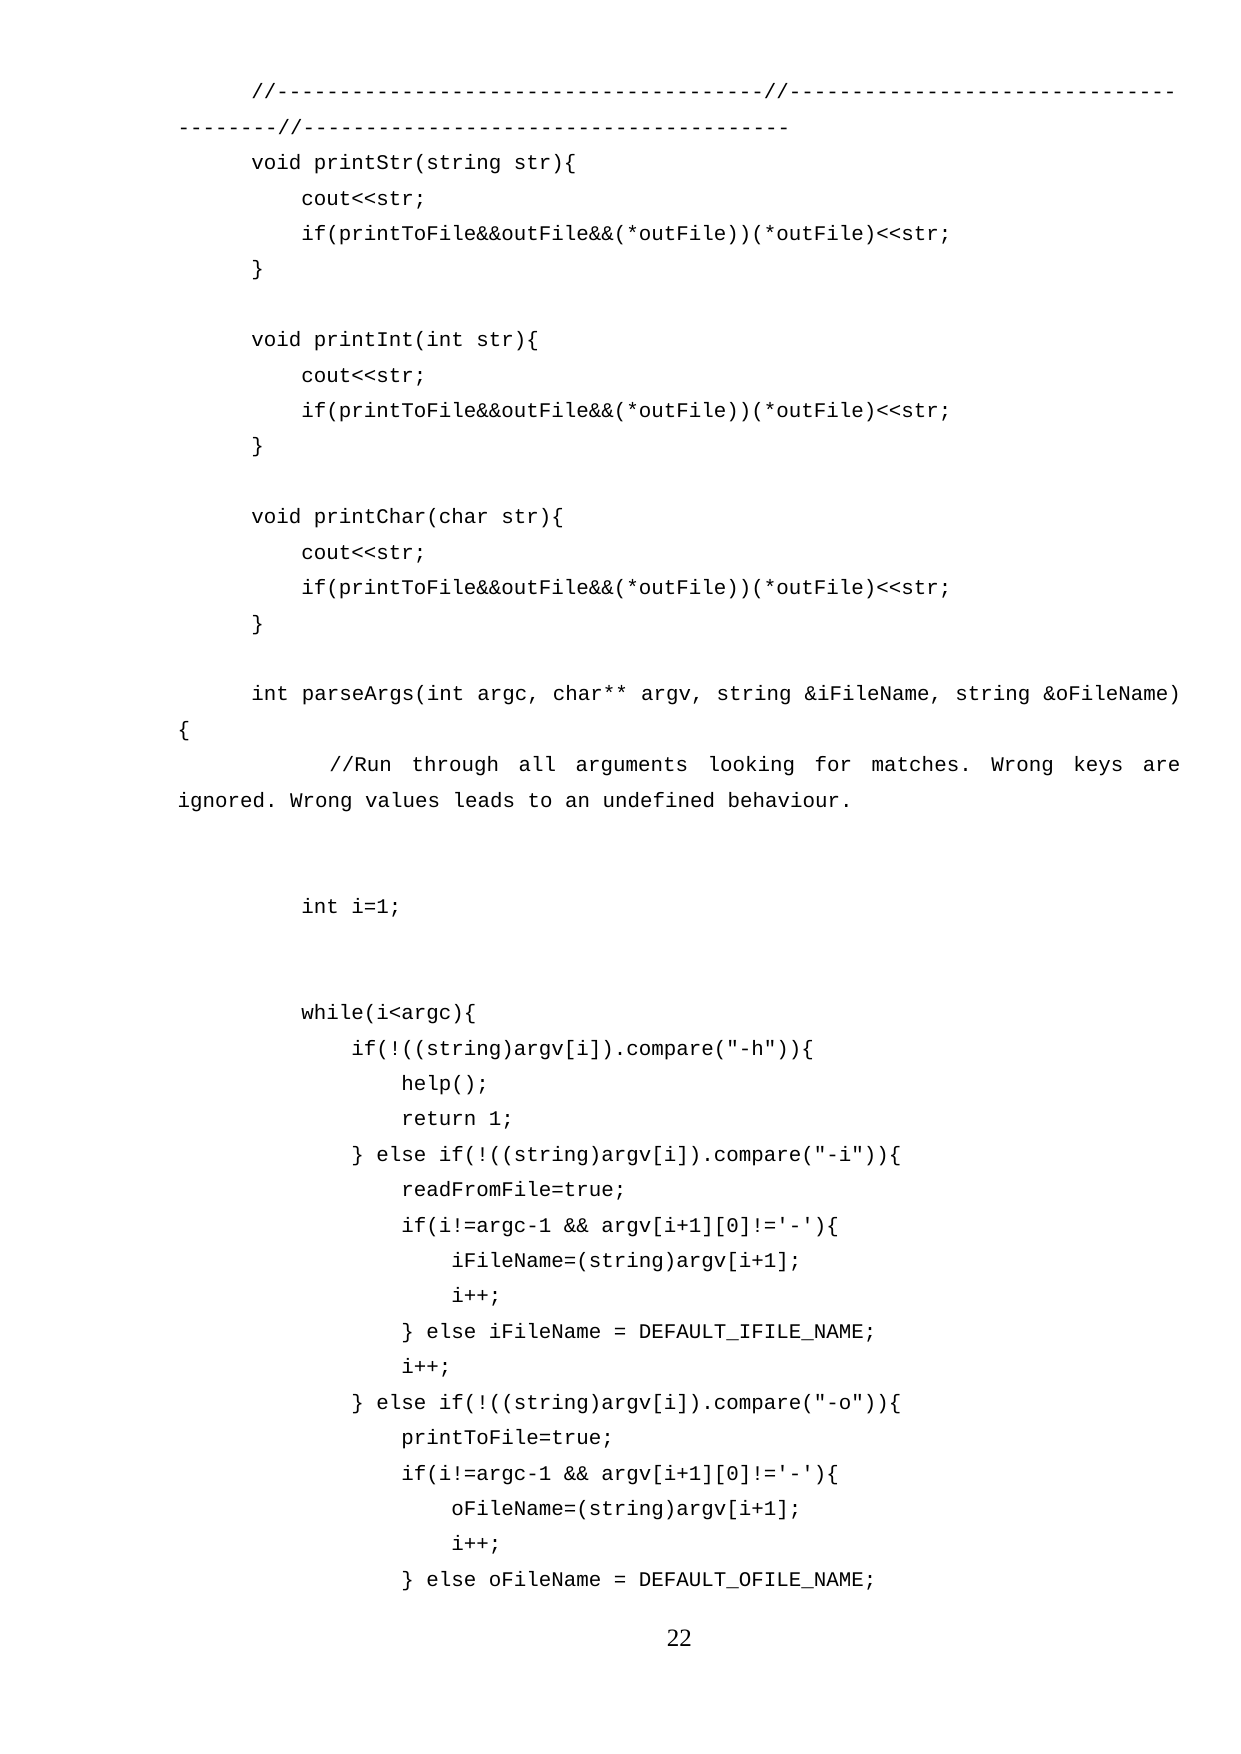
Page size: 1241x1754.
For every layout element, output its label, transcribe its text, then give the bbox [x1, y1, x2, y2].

text } else if(!((string)argv[i]).compare("-o")){ [177, 1392, 1181, 1415]
text } else oFileName = DEFAULT_OFILE_NAME; [177, 1569, 1181, 1592]
text void printInt(int str){ [177, 329, 1181, 353]
text } else if(!((string)argv[i]).compare("-i")){ [177, 1144, 1181, 1167]
text printToFile=true; [177, 1427, 1181, 1451]
text cout<<str; [177, 188, 1181, 211]
text } [177, 613, 1181, 636]
text return 1; [177, 1108, 1181, 1132]
text i++; [177, 1286, 1181, 1309]
text while(i<argc){ [177, 1002, 1181, 1026]
text void printStr(string str){ [177, 152, 1181, 176]
text if(i!=argc-1 && argv[i+1][0]!='-'){ [177, 1215, 1181, 1238]
text void printChar(char str){ [177, 506, 1181, 530]
text iFileName=(string)argv[i+1]; [177, 1250, 1181, 1274]
text cout<<str; [177, 542, 1181, 565]
text readFromFile=true; [177, 1179, 1181, 1203]
text if(i!=argc-1 && argv[i+1][0]!='-'){ [177, 1463, 1181, 1486]
text i++; [177, 1533, 1181, 1557]
text int i=1; [177, 896, 1181, 919]
text } [177, 436, 1181, 459]
text if(printToFile&&outFile&&(*outFile))(*outFile)<<str; [177, 577, 1181, 601]
text oFileName=(string)argv[i+1]; [177, 1498, 1181, 1522]
text //---------------------------------------//---------------------------------------//--------------------------------------- [177, 81, 1181, 140]
text if(!((string)argv[i]).compare("-h")){ [177, 1038, 1181, 1061]
text //Run through all arguments looking for matches. Wrong keys are ignored. Wrong values leads to an undefined behaviour. [177, 754, 1181, 813]
text if(printToFile&&outFile&&(*outFile))(*outFile)<<str; [177, 400, 1181, 424]
text if(printToFile&&outFile&&(*outFile))(*outFile)<<str; [177, 223, 1181, 247]
text cout<<str; [177, 365, 1181, 388]
text int parseArgs(int argc, char** argv, string &iFileName, string &oFileName){ [177, 683, 1181, 742]
text i++; [177, 1356, 1181, 1380]
text } [177, 258, 1181, 282]
text help(); [177, 1073, 1181, 1097]
text } else iFileName = DEFAULT_IFILE_NAME; [177, 1321, 1181, 1344]
